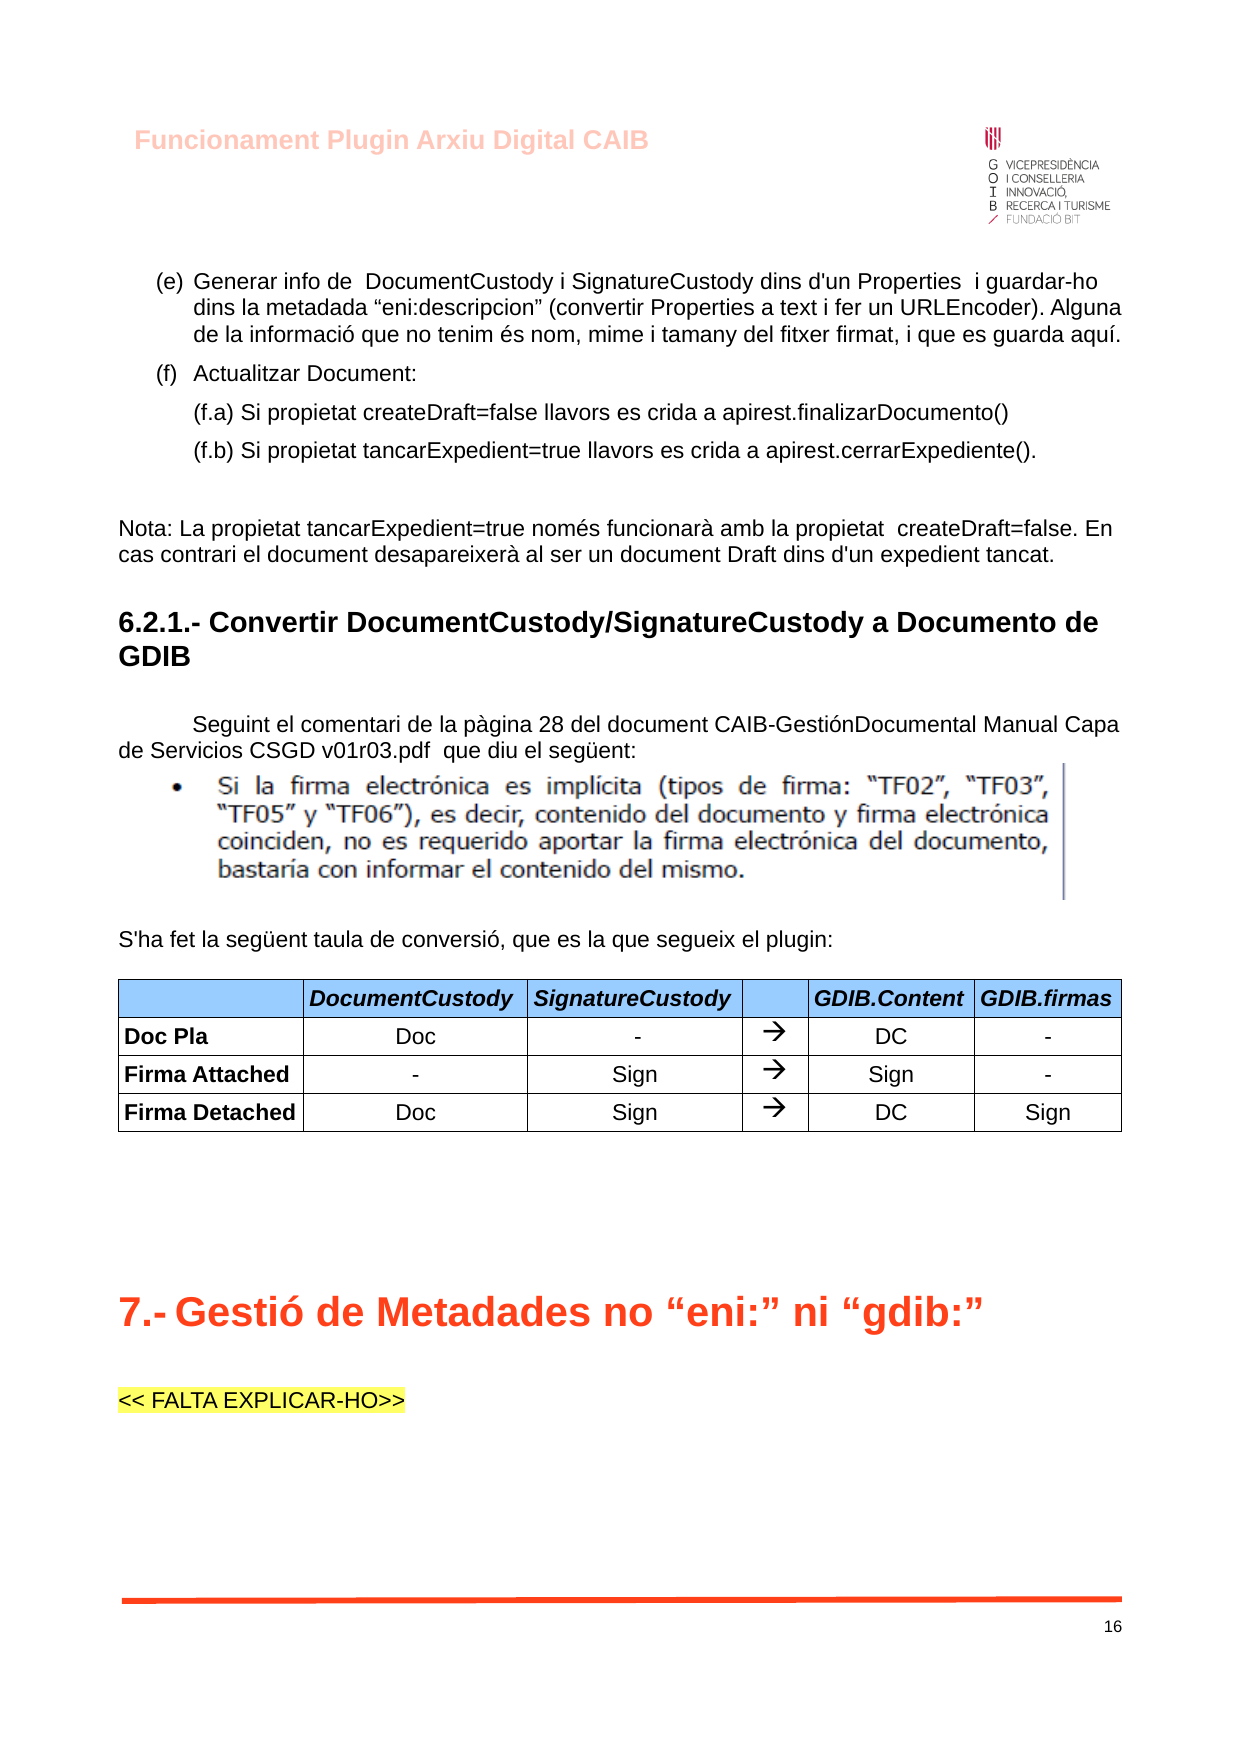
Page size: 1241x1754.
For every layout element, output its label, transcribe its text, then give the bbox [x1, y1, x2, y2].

list Generar info de DocumentCustody i SignatureCustody dins d'un Properties i guardar-ho dins la metadada “eni:descripcion” (convertir Properties a text i fer un URLEncoder). Alguna de la informació que no tenim és nom, mime i tamany del fitxer firmat, i que es guarda aquí. [156, 268, 1122, 347]
table_cell Firma Detached [119, 1094, 303, 1131]
text S'ha fet la següent taula de conversió, que es la que segueix el plugin: [118, 926, 1122, 952]
table_cell  [743, 1056, 808, 1093]
text << FALTA EXPLICAR-HO>> [118, 1387, 1122, 1413]
table_cell - [528, 1018, 742, 1055]
list Si propietat createDraft=false llavors es crida a apirest.finalizarDocumento() [193, 398, 1122, 425]
subtitle Convertir DocumentCustody/SignatureCustody a Documento de GDIB [118, 605, 1122, 672]
table_header [743, 980, 808, 1017]
table_cell Sign [528, 1056, 742, 1093]
table_cell  [743, 1018, 808, 1055]
table_cell DC [809, 1018, 974, 1055]
table_cell Firma Attached [119, 1056, 303, 1093]
text Nota: La propietat tancarExpedient=true només funcionarà amb la propietat createDraft=false. En cas contrari el document desapareixerà al ser un document Draft dins d'un expedient tancat. [118, 515, 1122, 568]
table_header SignatureCustody [528, 980, 742, 1017]
text Seguint el comentari de la pàgina 28 del document CAIB-GestiónDocumental Manual Capa de Servicios CSGD v01r03.pdf que diu el següent: [118, 711, 1122, 764]
picture [980, 123, 1116, 228]
table_cell - [975, 1056, 1121, 1093]
table_header [119, 980, 303, 1017]
table_cell Sign [975, 1094, 1121, 1131]
list Actualitzar Document: [156, 359, 1122, 386]
table_cell  [743, 1094, 808, 1131]
table_cell Doc [304, 1094, 527, 1131]
list Si propietat tancarExpedient=true llavors es crida a apirest.cerrarExpediente(). [193, 437, 1122, 464]
subtitle Gestió de Metadades no “eni:” ni “gdib:” [118, 1287, 1122, 1335]
table_cell - [975, 1018, 1121, 1055]
table_header GDIB.firmas [975, 980, 1121, 1017]
table_cell Sign [528, 1094, 742, 1131]
table_header GDIB.Content [809, 980, 974, 1017]
table_cell - [304, 1056, 527, 1093]
table_cell Doc Pla [119, 1018, 303, 1055]
picture [142, 763, 1099, 900]
table_header DocumentCustody [304, 980, 527, 1017]
table_cell DC [809, 1094, 974, 1131]
table_cell Sign [809, 1056, 974, 1093]
table_cell Doc [304, 1018, 527, 1055]
